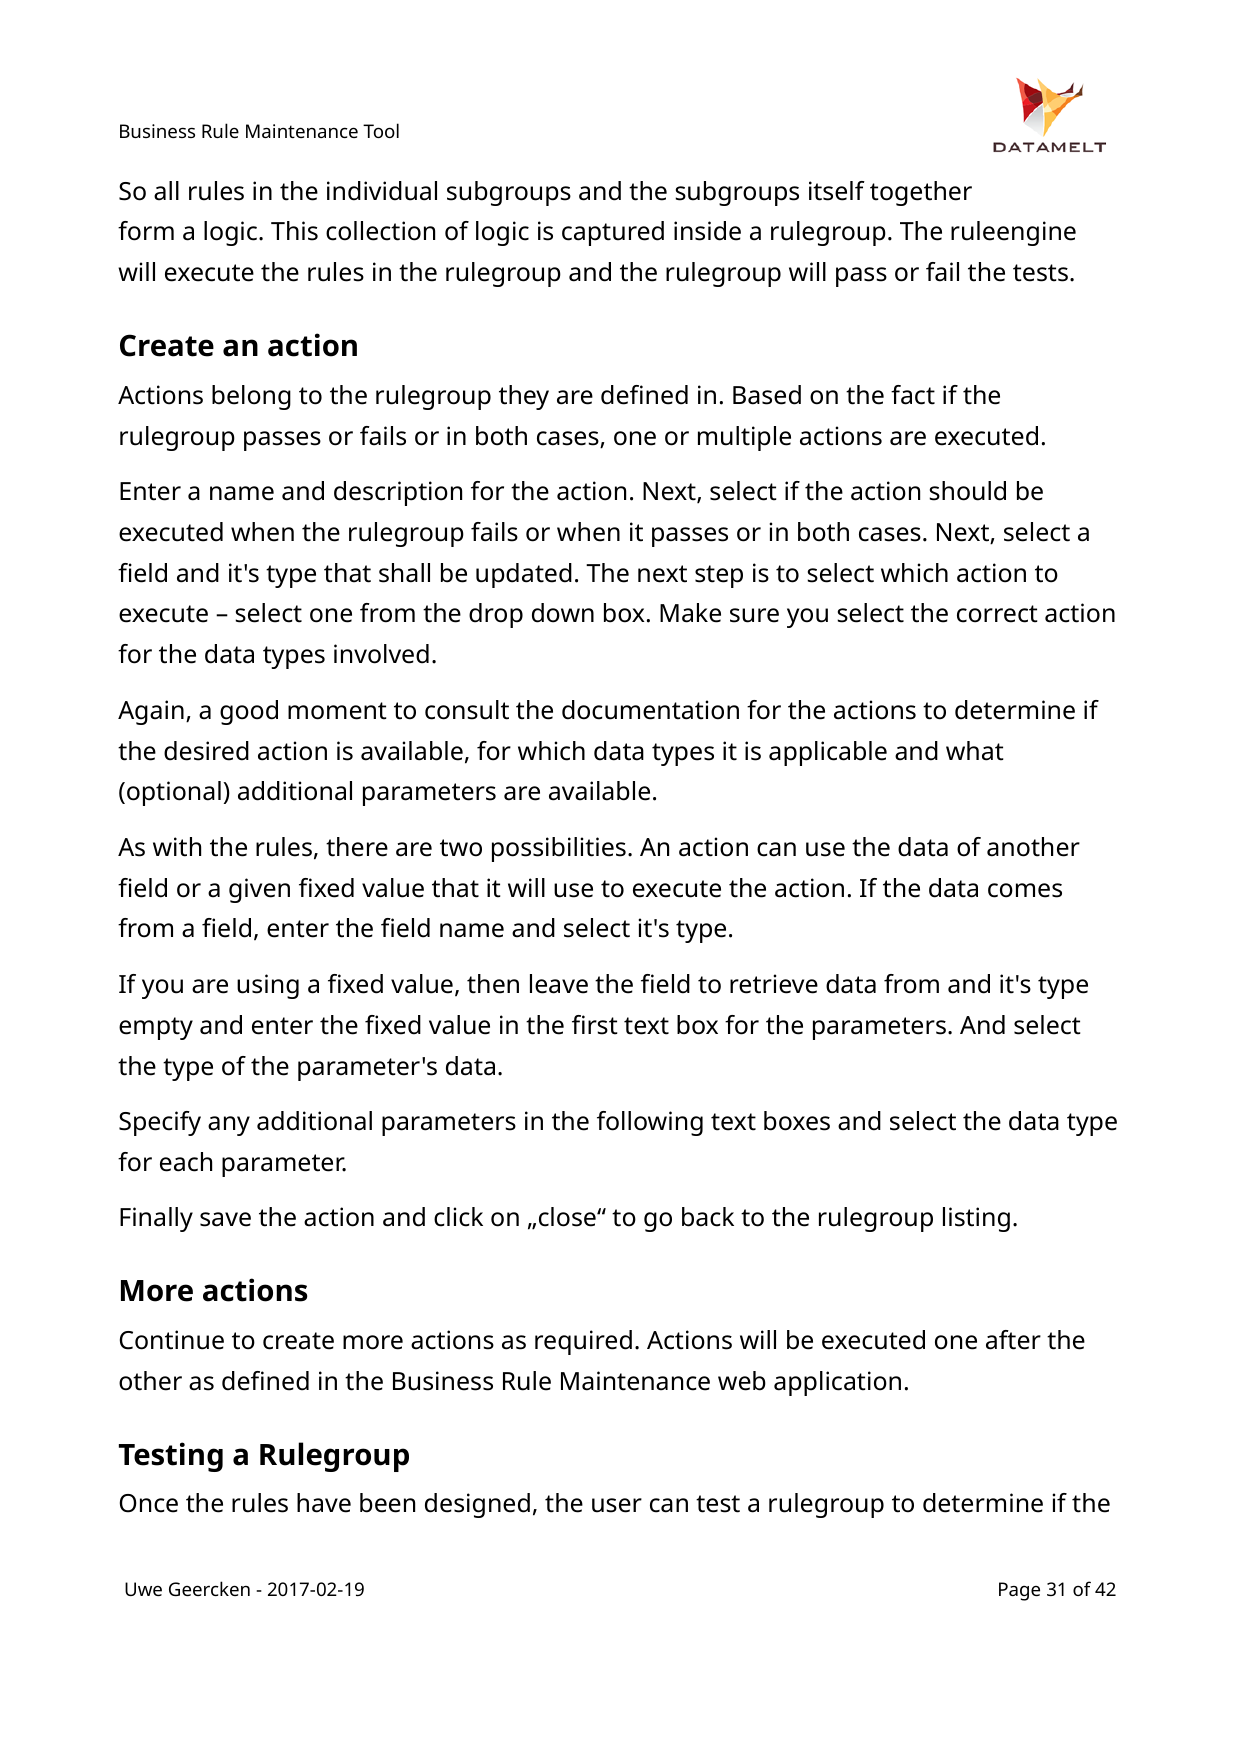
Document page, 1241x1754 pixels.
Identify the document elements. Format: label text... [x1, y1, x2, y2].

subtitle More actions [118, 1270, 1122, 1310]
text If you are using a fixed value, then leave the field to retrieve data from and it's type empty and enter the fixed value in the first text box for the parameters. And select the type of the parameter's data. [118, 967, 1122, 1082]
text So all rules in the individual subgroups and the subgroups itself together form a logic. This collection of logic is captured inside a rulegroup. The ruleengine will execute the rules in the rulegroup and the rulegroup will pass or fail the tests. [118, 173, 1122, 289]
subtitle Create an action [118, 325, 1122, 365]
text Once the rules have been designed, the user can test a rulegroup to determine if the [118, 1486, 1122, 1520]
text Enter a name and description for the action. Next, select if the action should be executed when the rulegroup fails or when it passes or in both cases. Next, select a field and it's type that shall be updated. The next step is to select which action to execute – select one from the drop down box. Make sure you select the correct action for the data types involved. [118, 474, 1122, 671]
picture [992, 69, 1107, 160]
text Specify any additional parameters in the following text boxes and select the data type for each parameter. [118, 1104, 1122, 1178]
text Actions belong to the rulegroup they are defined in. Based on the fact if the rulegroup passes or fails or in both cases, one or multiple actions are executed. [118, 377, 1122, 452]
text Continue to create more actions as required. Actions will be executed one after the other as defined in the Business Rule Maintenance web application. [118, 1322, 1122, 1397]
subtitle Testing a Rulegroup [118, 1433, 1122, 1473]
text Finally save the action and click on „close“ to go back to the rulegroup listing. [118, 1200, 1122, 1234]
text As with the rules, there are two possibilities. An action can use the data of another field or a given fixed value that it will use to execute the action. If the data comes from a field, enter the field name and select it's type. [118, 829, 1122, 945]
text Again, a good moment to consult the documentation for the actions to determine if the desired action is available, for which data types it is applicable and what (optional) additional parameters are available. [118, 692, 1122, 808]
